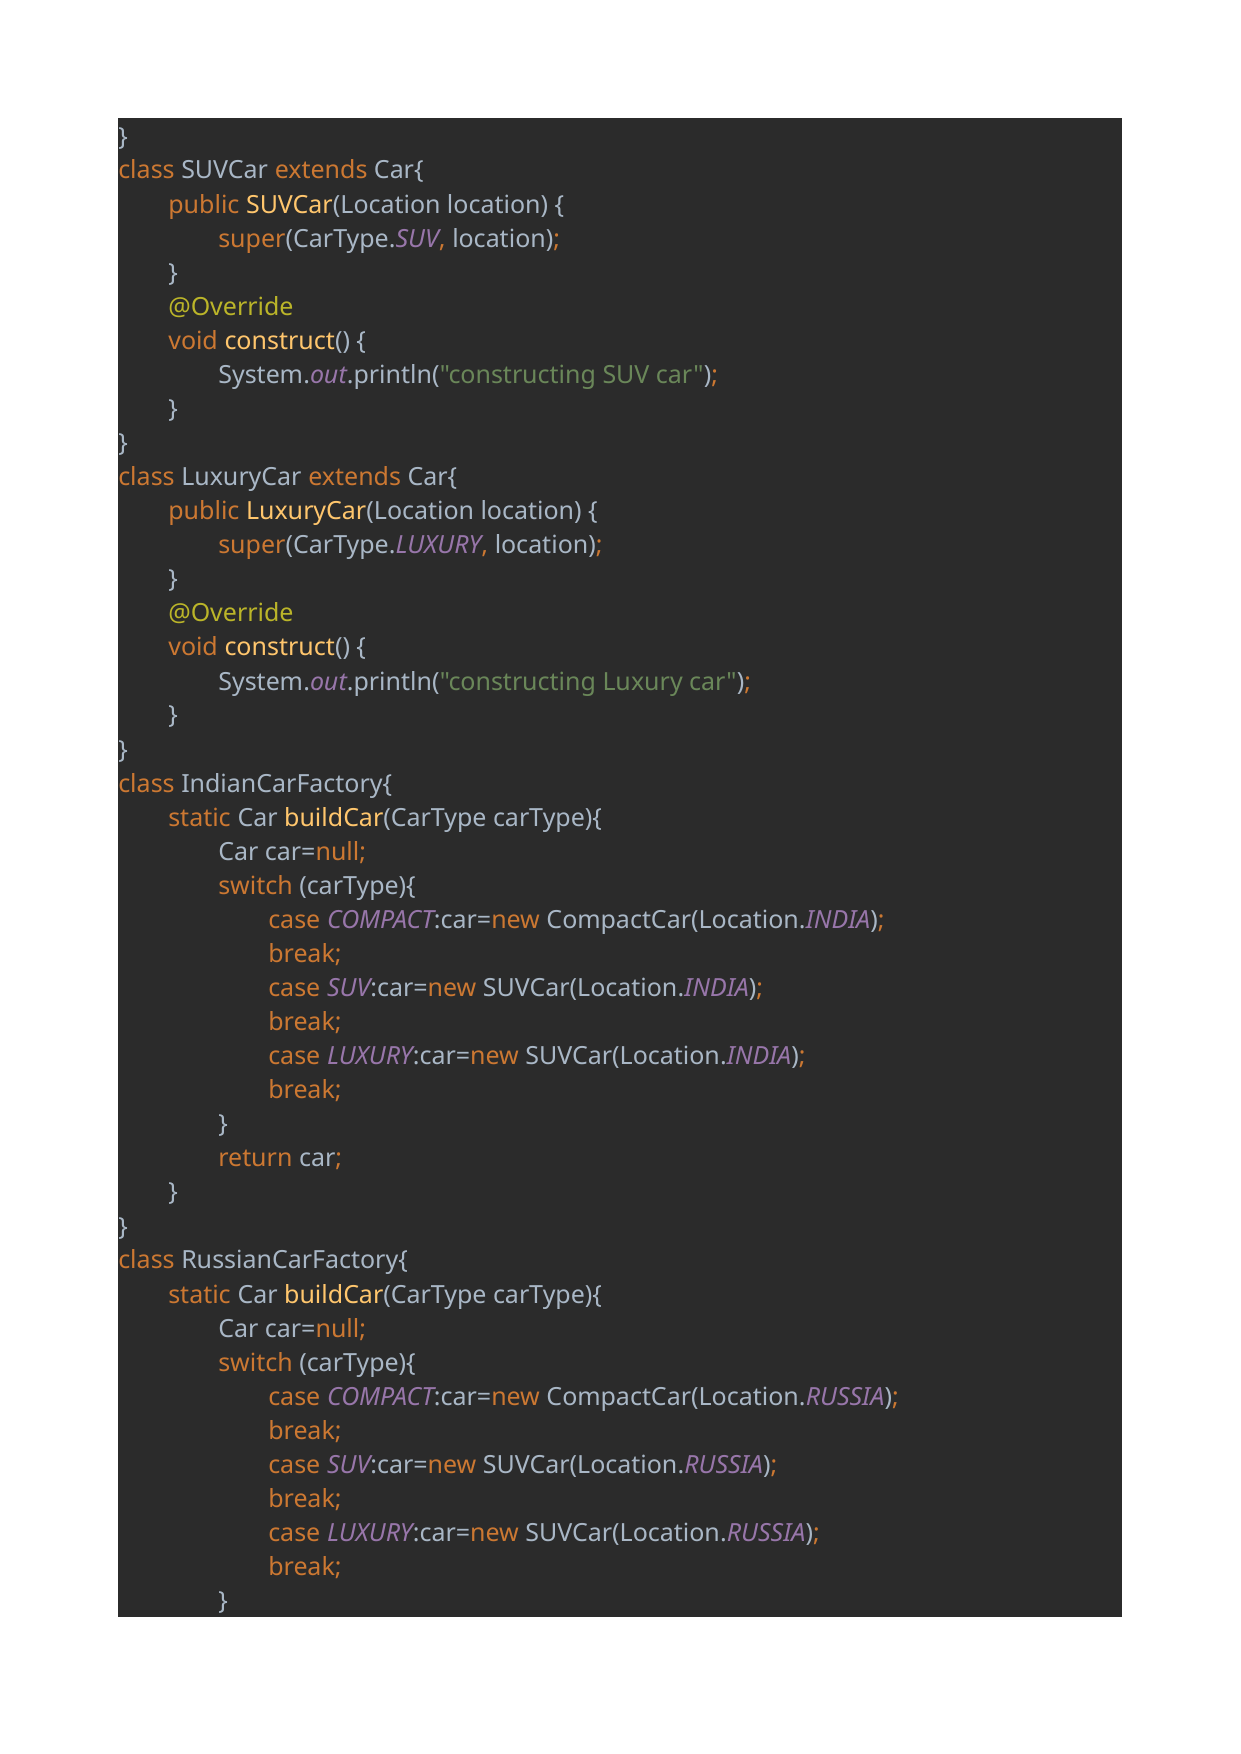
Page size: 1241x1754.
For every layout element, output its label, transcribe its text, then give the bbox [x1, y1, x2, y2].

text static Car buildCar(CarType carType){ [118, 1276, 1122, 1310]
text switch (carType){ [118, 867, 1122, 902]
text break; [118, 936, 1122, 970]
text } [118, 1208, 1122, 1242]
text break; [118, 1481, 1122, 1515]
text case SUV:car=new SUVCar(Location.INDIA); [118, 970, 1122, 1004]
text break; [118, 1004, 1122, 1038]
text class SUVCar extends Car{ [118, 152, 1122, 186]
text case COMPACT:car=new CompactCar(Location.INDIA); [118, 902, 1122, 936]
text case COMPACT:car=new CompactCar(Location.RUSSIA); [118, 1378, 1122, 1412]
text return car; [118, 1140, 1122, 1174]
text } [118, 254, 1122, 288]
text public LuxuryCar(Location location) { [118, 493, 1122, 527]
text Car car=null; [118, 833, 1122, 867]
text } [118, 561, 1122, 595]
text } [118, 731, 1122, 765]
text @Override [118, 595, 1122, 629]
text case LUXURY:car=new SUVCar(Location.INDIA); [118, 1038, 1122, 1072]
text } [118, 118, 1122, 152]
text super(CarType.SUV, location); [118, 220, 1122, 254]
text static Car buildCar(CarType carType){ [118, 799, 1122, 833]
text } [118, 391, 1122, 425]
text } [118, 1106, 1122, 1140]
text break; [118, 1549, 1122, 1583]
text class IndianCarFactory{ [118, 765, 1122, 799]
text switch (carType){ [118, 1344, 1122, 1378]
text public SUVCar(Location location) { [118, 186, 1122, 220]
text } [118, 1583, 1122, 1617]
text break; [118, 1072, 1122, 1106]
text case SUV:car=new SUVCar(Location.RUSSIA); [118, 1447, 1122, 1481]
text void construct() { [118, 629, 1122, 663]
text class LuxuryCar extends Car{ [118, 459, 1122, 493]
text Car car=null; [118, 1310, 1122, 1344]
text } [118, 425, 1122, 459]
text case LUXURY:car=new SUVCar(Location.RUSSIA); [118, 1515, 1122, 1549]
text System.out.println("constructing Luxury car"); [118, 663, 1122, 697]
text break; [118, 1412, 1122, 1447]
text } [118, 697, 1122, 731]
text } [118, 1174, 1122, 1208]
text void construct() { [118, 322, 1122, 357]
text super(CarType.LUXURY, location); [118, 527, 1122, 561]
text class RussianCarFactory{ [118, 1242, 1122, 1276]
text @Override [118, 288, 1122, 322]
text System.out.println("constructing SUV car"); [118, 357, 1122, 391]
